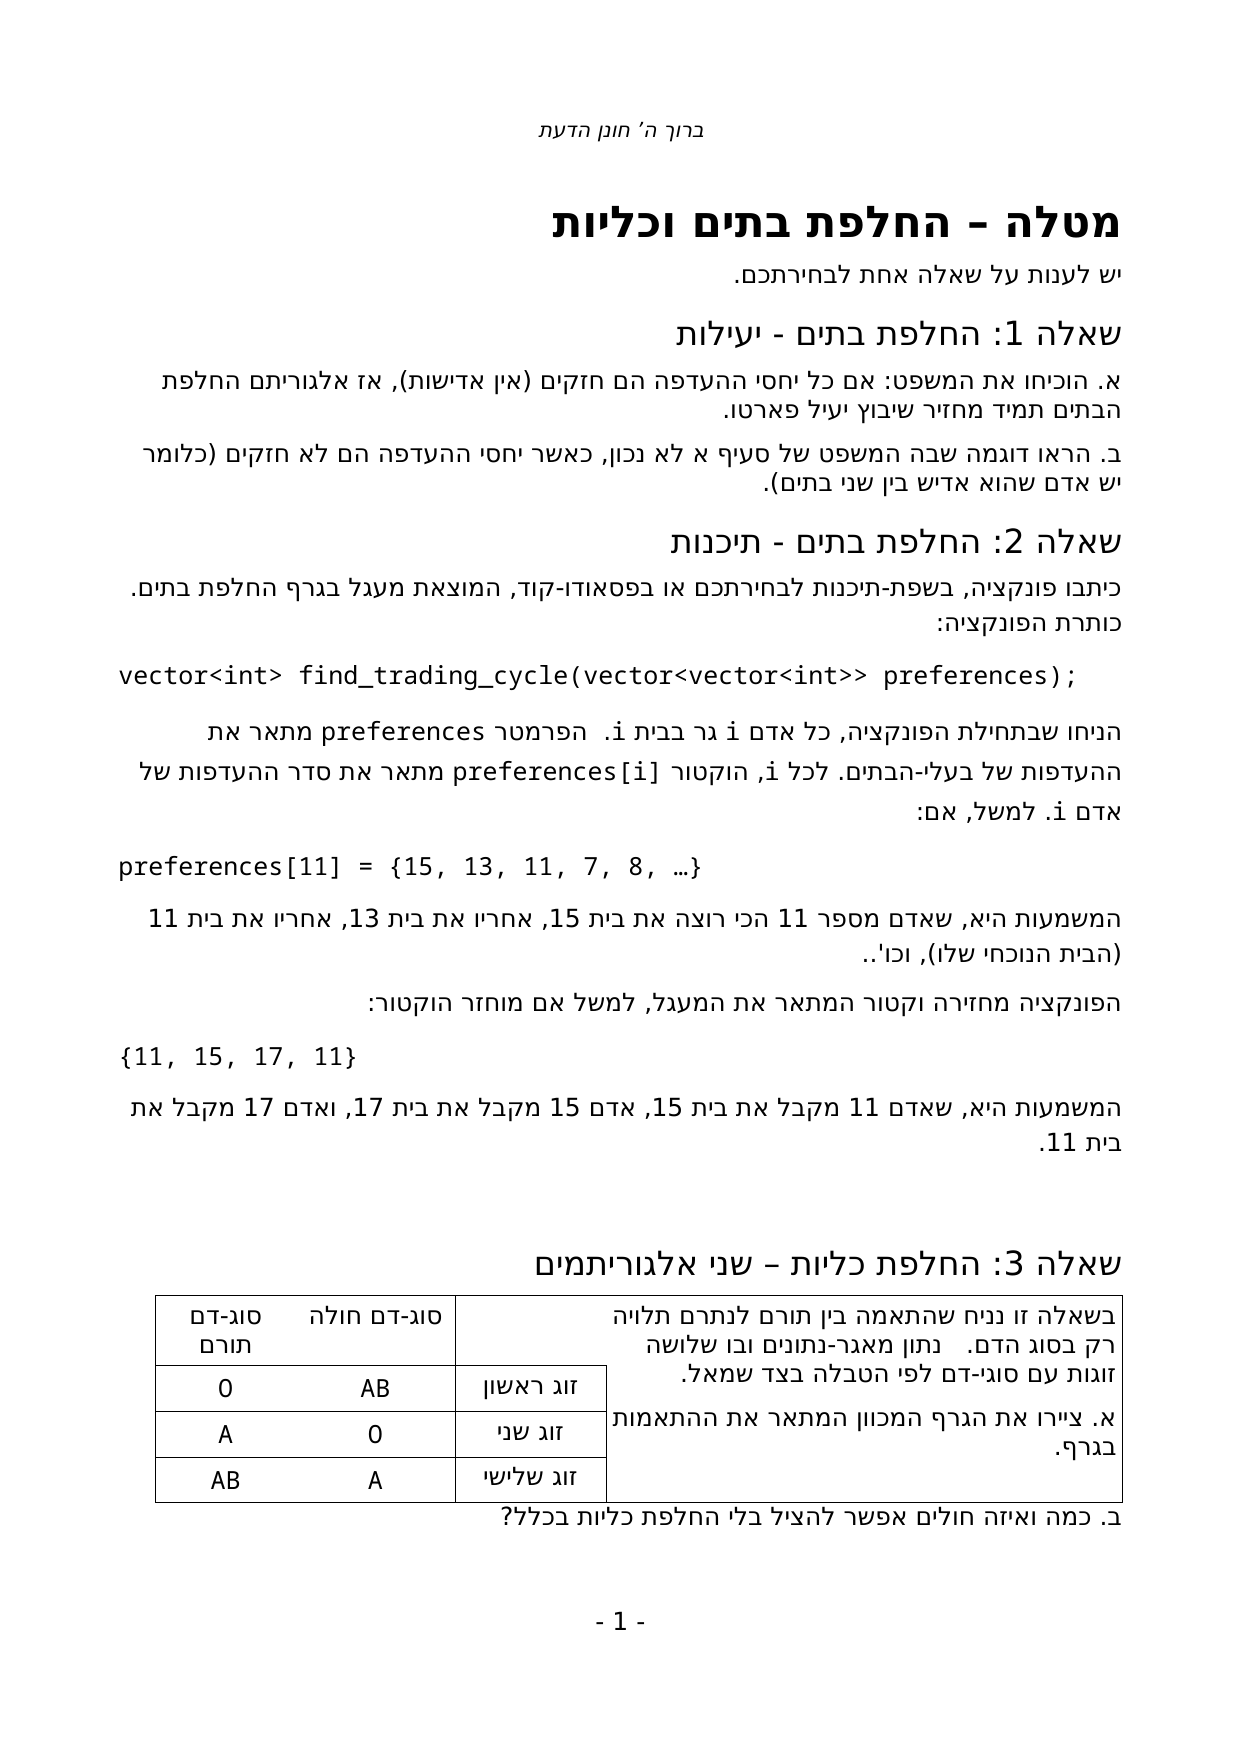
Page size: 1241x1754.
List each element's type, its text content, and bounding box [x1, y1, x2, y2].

text כיתבו פונקציה, בשפת-תיכנות לבחירתכם או בפסאודו-קוד, המוצאת מעגל בגרף החלפת בתים. כותרת הפונקציה: [118, 573, 1122, 638]
subtitle מטלה – החלפת בתים וכליות [118, 197, 1122, 248]
table_cell זוג שלישי [456, 1458, 606, 1502]
subtitle שאלה 2: החלפת בתים - תיכנות [118, 522, 1122, 561]
text {11, 15, 17, 11} [118, 1038, 1122, 1072]
table_cell A [296, 1458, 455, 1502]
table_cell AB [296, 1366, 455, 1411]
table_header [456, 1296, 606, 1365]
table_cell O [156, 1366, 296, 1411]
text ב. הראו דוגמה שבה המשפט של סעיף א לא נכון, כאשר יחסי ההעדפה הם לא חזקים (כלומר יש אדם שהוא אדיש בין שני בתים). [118, 439, 1122, 497]
subtitle שאלה 3: החלפת כליות – שני אלגוריתמים [118, 1244, 1122, 1283]
table_header סוג-דם חולה [296, 1296, 455, 1365]
text הניחו שבתחילת הפונקציה, כל אדם i גר בבית i. הפרמטר preferences מתאר את ההעדפות של בעלי-הבתים. לכל i, הוקטור preferences[i] מתאר את סדר ההעדפות של אדם i. למשל, אם: [118, 713, 1122, 827]
table_cell AB [156, 1458, 296, 1502]
text א. הוכיחו את המשפט: אם כל יחסי ההעדפה הם חזקים (אין אדישות), אז אלגוריתם החלפת הבתים תמיד מחזיר שיבוץ יעיל פארטו. [118, 366, 1122, 424]
text יש לענות על שאלה אחת לבחירתכם. [118, 260, 1122, 289]
table_cell O [296, 1412, 455, 1457]
text הפונקציה מחזירה וקטור המתאר את המעגל, למשל אם מוחזר הוקטור: [118, 989, 1122, 1018]
text המשמעות היא, שאדם 11 מקבל את בית 15, אדם 15 מקבל את בית 17, ואדם 17 מקבל את בית 11. [118, 1094, 1122, 1158]
text ב. כמה ואיזה חולים אפשר להציל בלי החלפת כליות בכלל? [118, 1502, 1122, 1531]
text vector<int> find_trading_cycle(vector<vector<int>> preferences); [118, 658, 1122, 692]
table_cell זוג ראשון [456, 1366, 606, 1411]
table_header בשאלה זו נניח שהתאמה בין תורם לנתרם תלויה רק בסוג הדם. נתון מאגר-נתונים ובו שלושה זוגות עם סוגי-דם לפי הטבלה בצד שמאל. א. ציירו את הגרף המכוון המתאר את ההתאמות בגרף. [606, 1296, 1122, 1502]
text המשמעות היא, שאדם מספר 11 הכי רוצה את בית 15, אחריו את בית 13, אחריו את בית 11 (הבית הנוכחי שלו), וכו'.. [118, 904, 1122, 968]
table_cell זוג שני [456, 1412, 606, 1457]
table_header סוג-דם תורם [156, 1296, 296, 1365]
table_cell A [156, 1412, 296, 1457]
subtitle שאלה 1: החלפת בתים - יעילות [118, 314, 1122, 353]
text preferences[11] = {15, 13, 11, 7, 8, …} [118, 849, 1122, 883]
